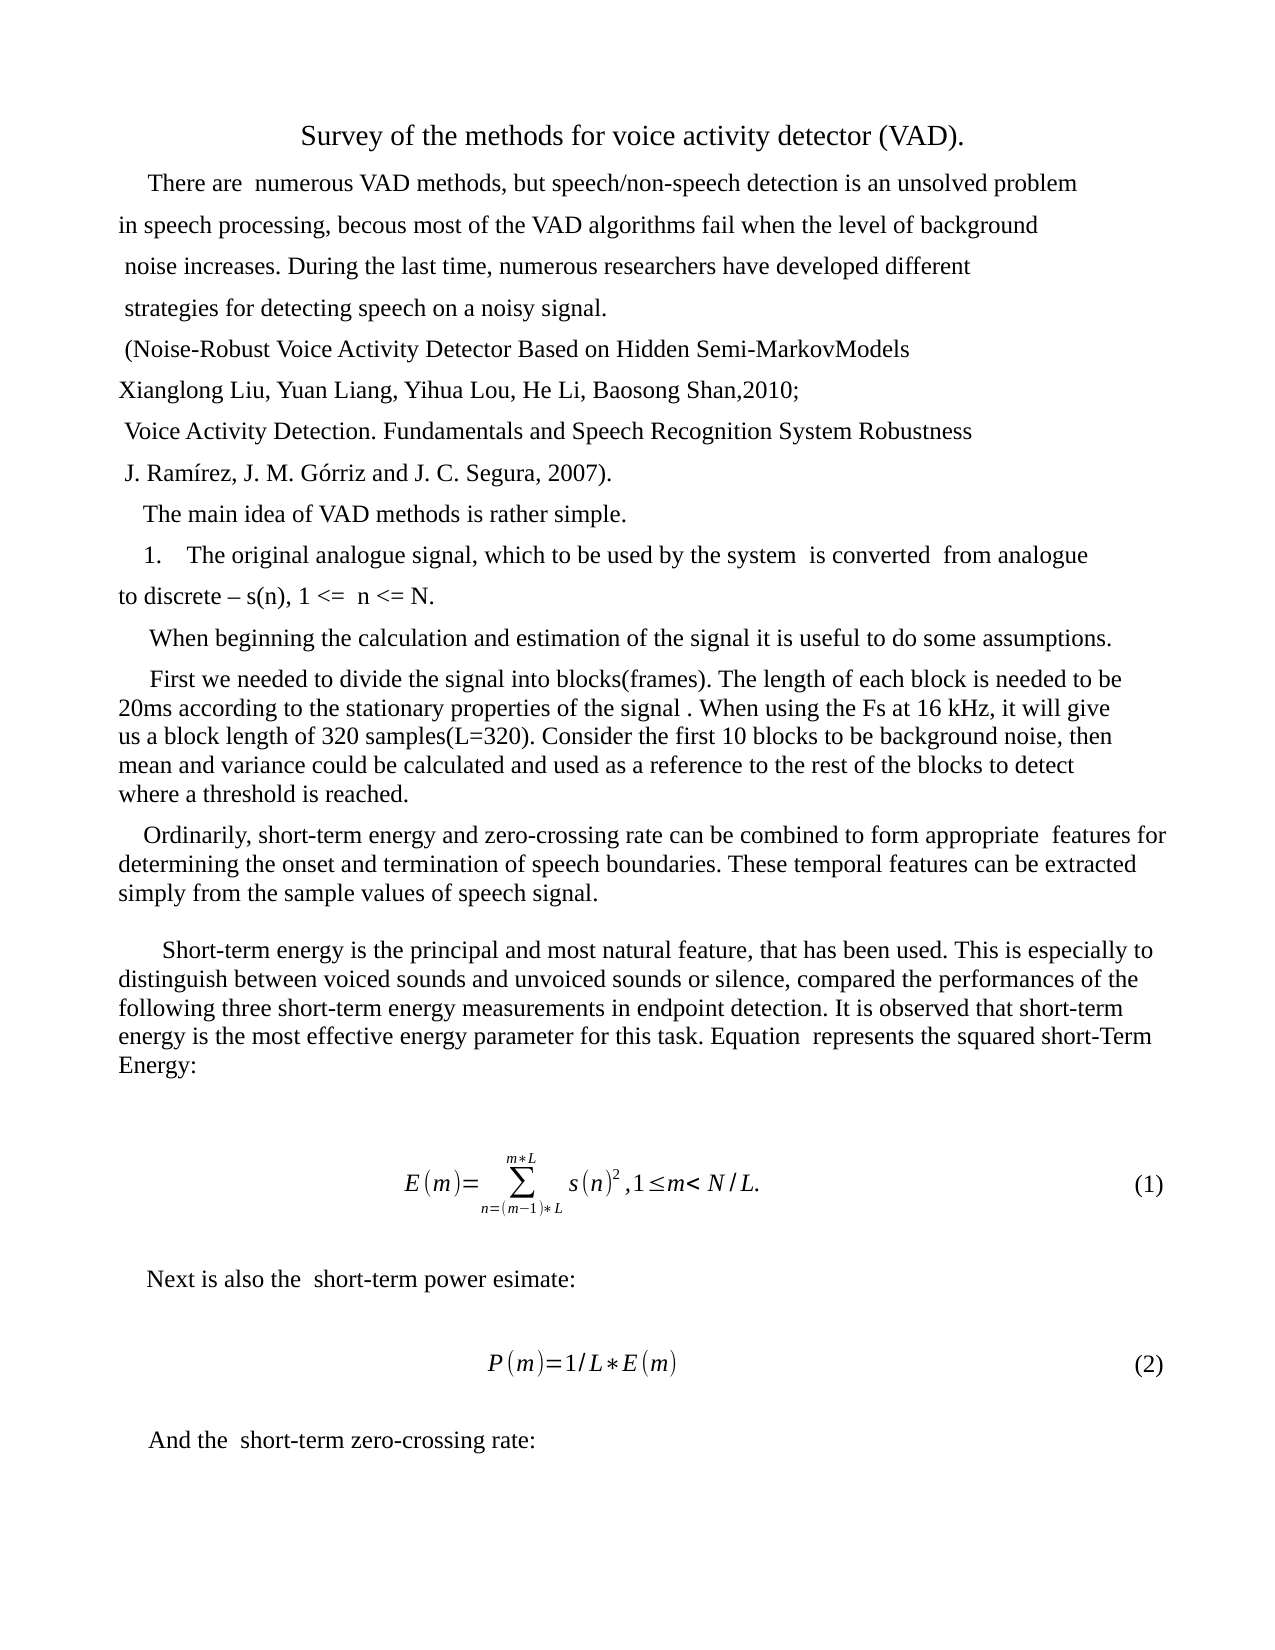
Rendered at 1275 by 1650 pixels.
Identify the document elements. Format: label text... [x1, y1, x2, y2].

text (Noise-Robust Voice Activity Detector Based on Hidden Semi-MarkovModels [118, 334, 1129, 363]
table_header (1) [1052, 1144, 1169, 1235]
text When beginning the calculation and estimation of the signal it is useful to do some assumptions. [118, 623, 1129, 651]
text And the short-term zero-crossing rate: [118, 1426, 1169, 1454]
text Xianglong Liu, Yuan Liang, Yihua Lou, He Li, Baosong Shan,2010; [118, 375, 1129, 404]
table_header [118, 1343, 1052, 1397]
text to discrete – s(n), 1 <= n <= N. [118, 581, 1228, 610]
table_header [118, 1144, 1052, 1235]
text Voice Activity Detection. Fundamentals and Speech Recognition System Robustness [118, 416, 1129, 445]
text First we needed to divide the signal into blocks(frames). The length of each block is needed to be 20ms according to the stationary properties of the signal . When using the Fs at 16 kHz, it will give us a block length of 320 samples(L=320). Consider the first 10 blocks to be background noise, then mean and variance could be calculated and used as a reference to the rest of the blocks to detect where a threshold is reached. [118, 664, 1129, 808]
text J. Ramírez, J. M. Górriz and J. C. Segura, 2007). [118, 458, 1129, 486]
text Survey of the methods for voice activity detector (VAD). [118, 118, 1129, 152]
text in speech processing, becous most of the VAD algorithms fail when the level of background [118, 210, 1129, 239]
text strategies for detecting speech on a noisy signal. [118, 293, 1129, 321]
text noise increases. During the last time, numerous researchers have developed different [118, 251, 1129, 280]
text The main idea of VAD methods is rather simple. [118, 499, 1129, 528]
text Next is also the short-term power esimate: [118, 1264, 1169, 1293]
text Short-term energy is the principal and most natural feature, that has been used. This is especially to distinguish between voiced sounds and unvoiced sounds or silence, compared the performances of the following three short-term energy measurements in endpoint detection. It is observed that short-term energy is the most effective energy parameter for this task. Equation represents the squared short-Term Energy: [118, 935, 1169, 1079]
text There are numerous VAD methods, but speech/non-speech detection is an unsolved problem [118, 164, 1129, 198]
table_header (2) [1052, 1343, 1169, 1397]
text 1. The original analogue signal, which to be used by the system is converted from analogue [118, 540, 1228, 569]
text Ordinarily, short-term energy and zero-crossing rate can be combined to form appropriate features for determining the onset and termination of speech boundaries. These temporal features can be extracted simply from the sample values of speech signal. [118, 820, 1169, 906]
